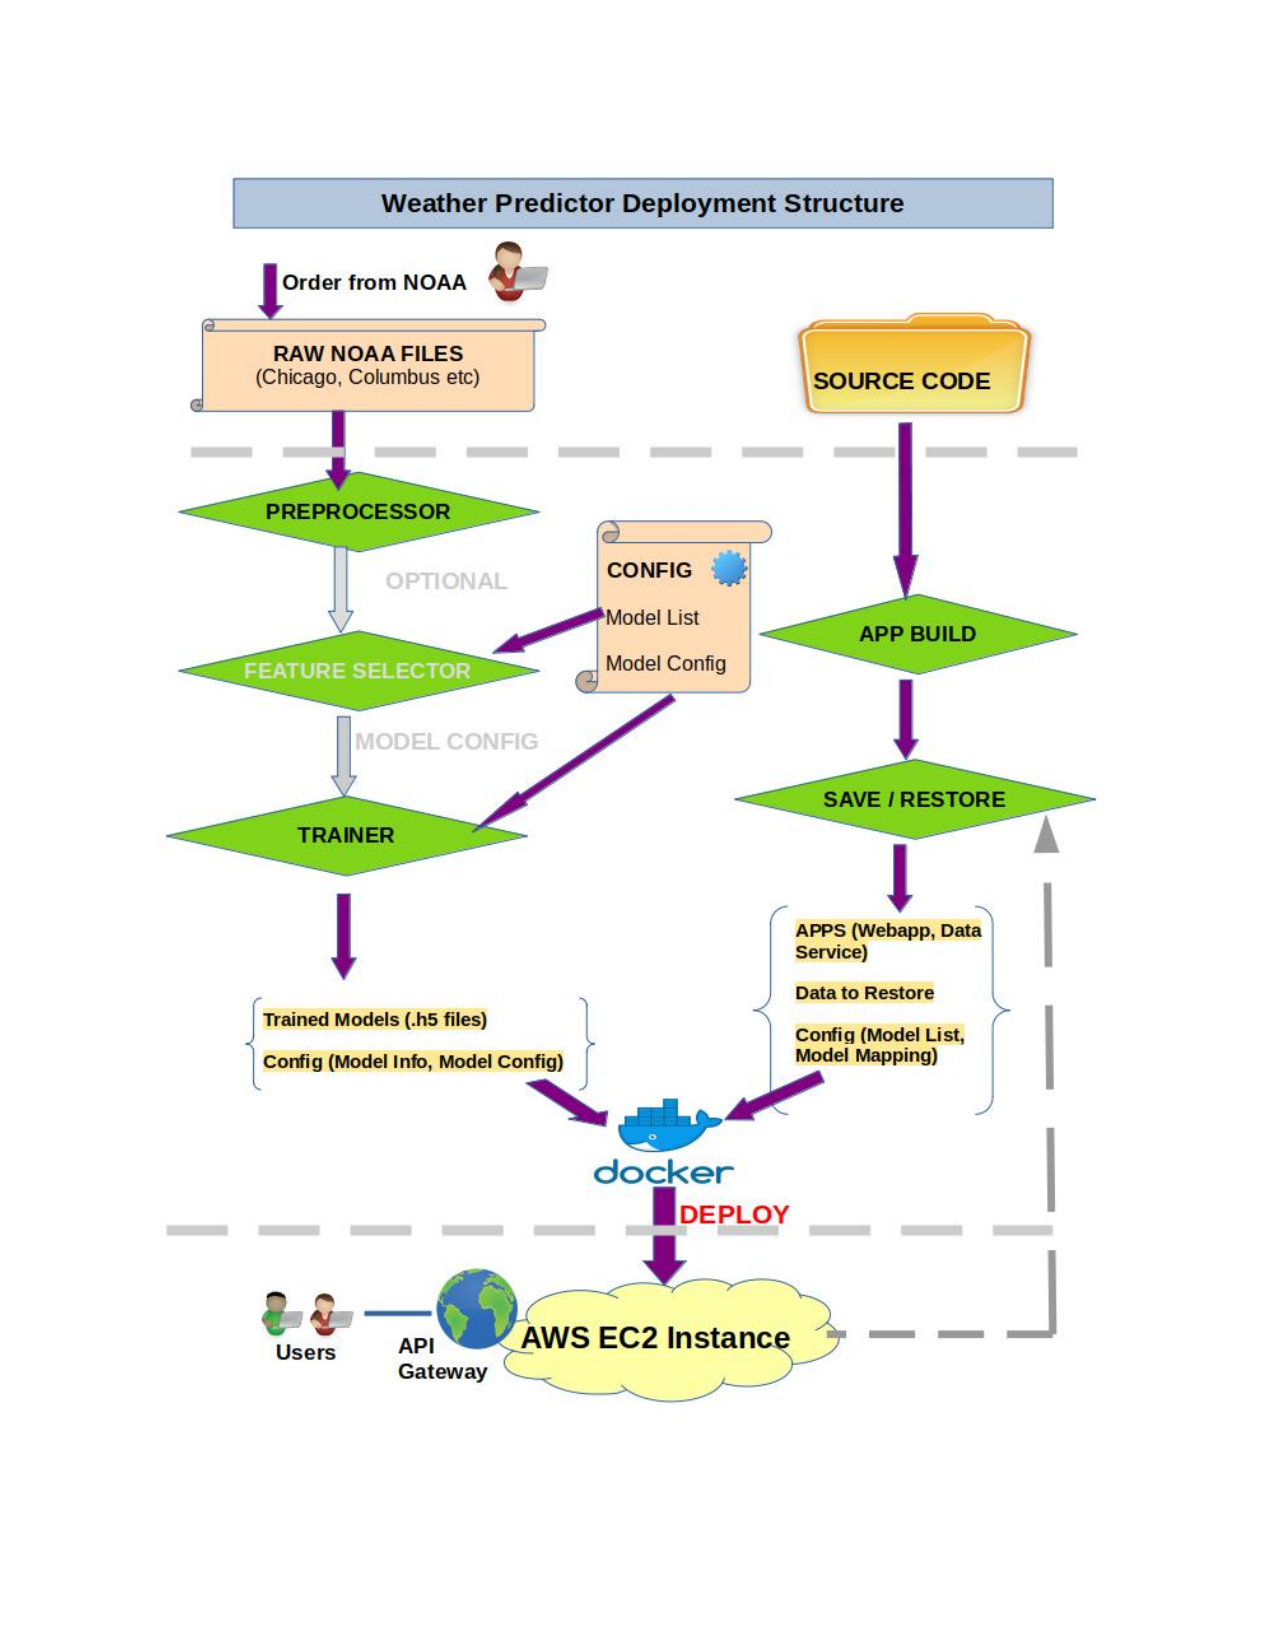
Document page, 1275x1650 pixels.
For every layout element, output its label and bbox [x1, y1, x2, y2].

picture [118, 118, 1157, 1463]
